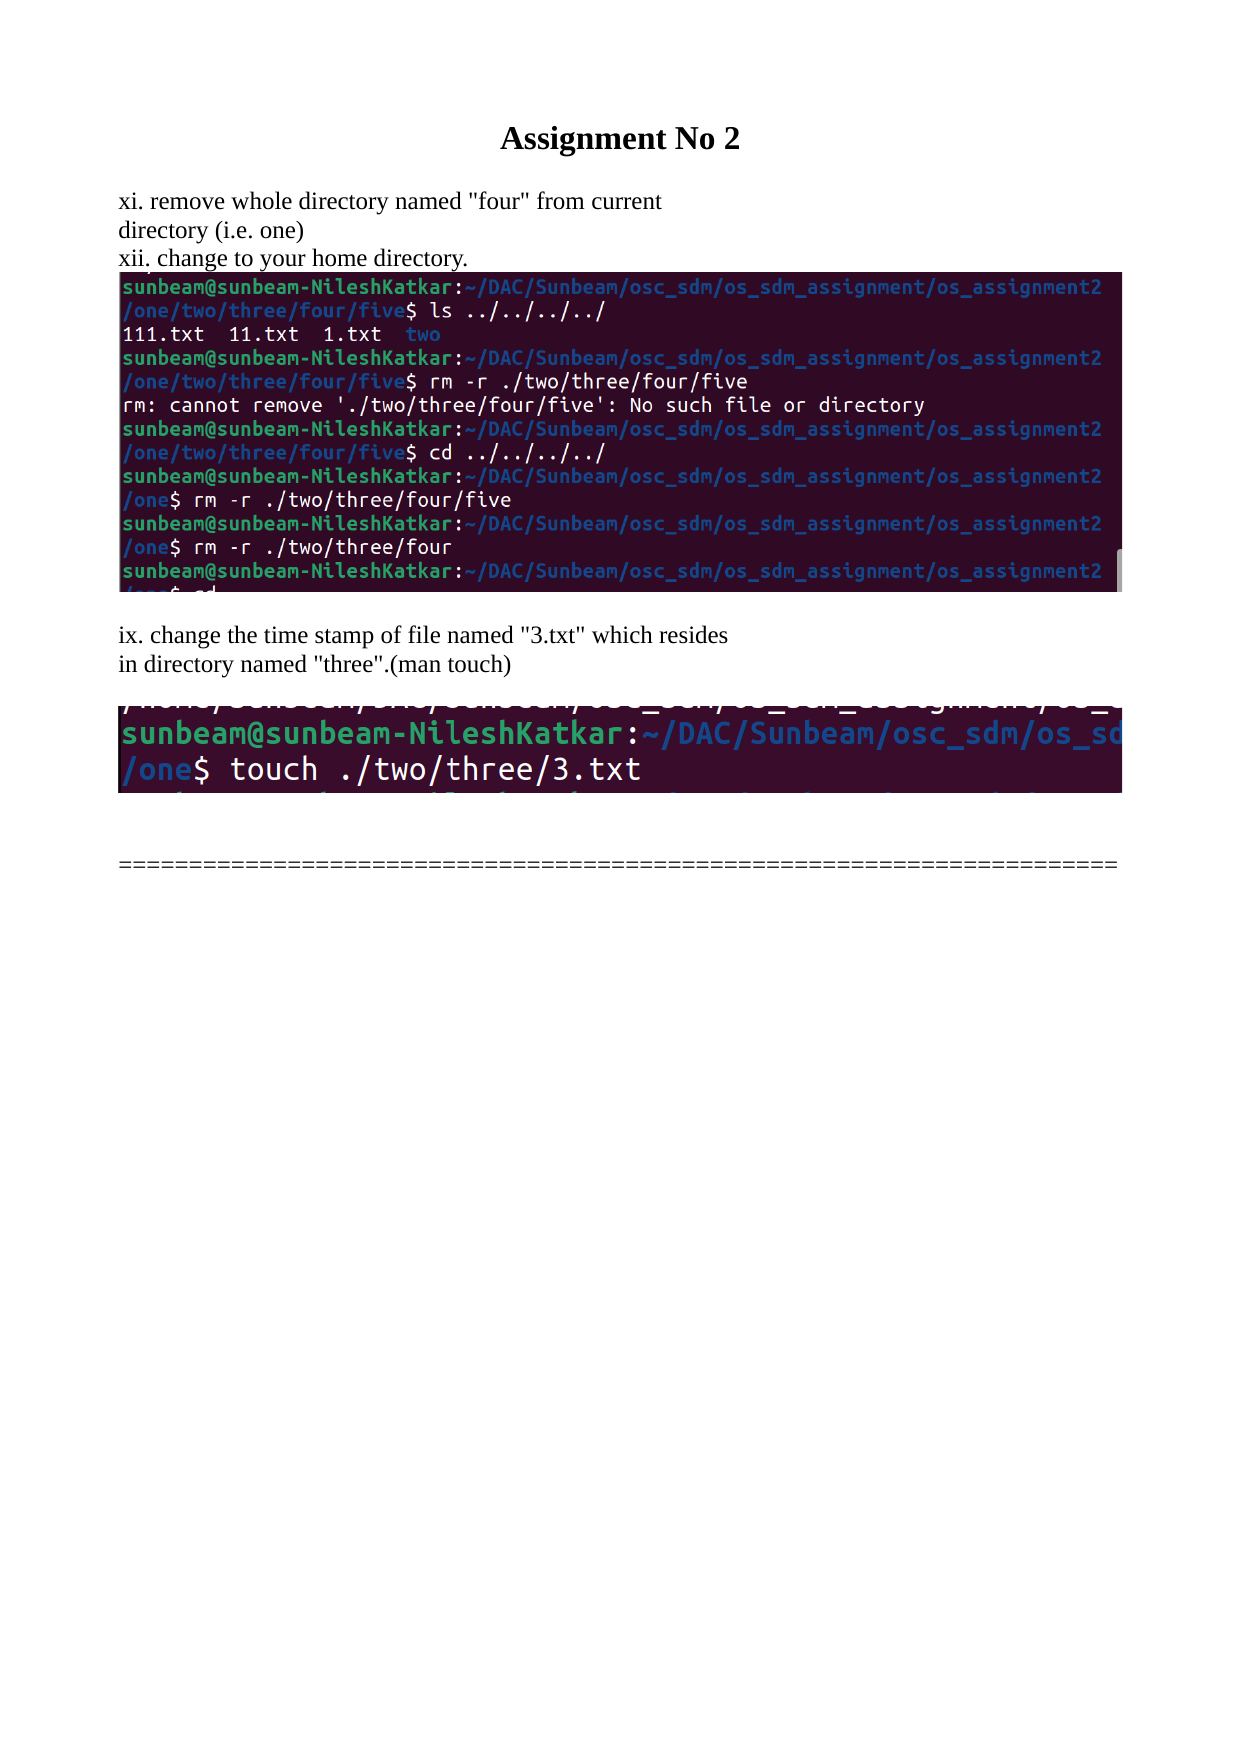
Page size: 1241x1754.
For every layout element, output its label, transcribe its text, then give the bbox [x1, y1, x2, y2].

text directory (i.e. one) [118, 215, 1122, 243]
text ix. change the time stamp of file named "3.txt" which resides [118, 620, 1122, 649]
picture [118, 272, 1123, 592]
text xi. remove whole directory named "four" from current [118, 186, 1122, 215]
text in directory named "three".(man touch) [118, 649, 1122, 677]
text xii. change to your home directory. [118, 243, 1122, 272]
text ======================================================================= [118, 850, 1122, 879]
picture [118, 706, 1123, 793]
